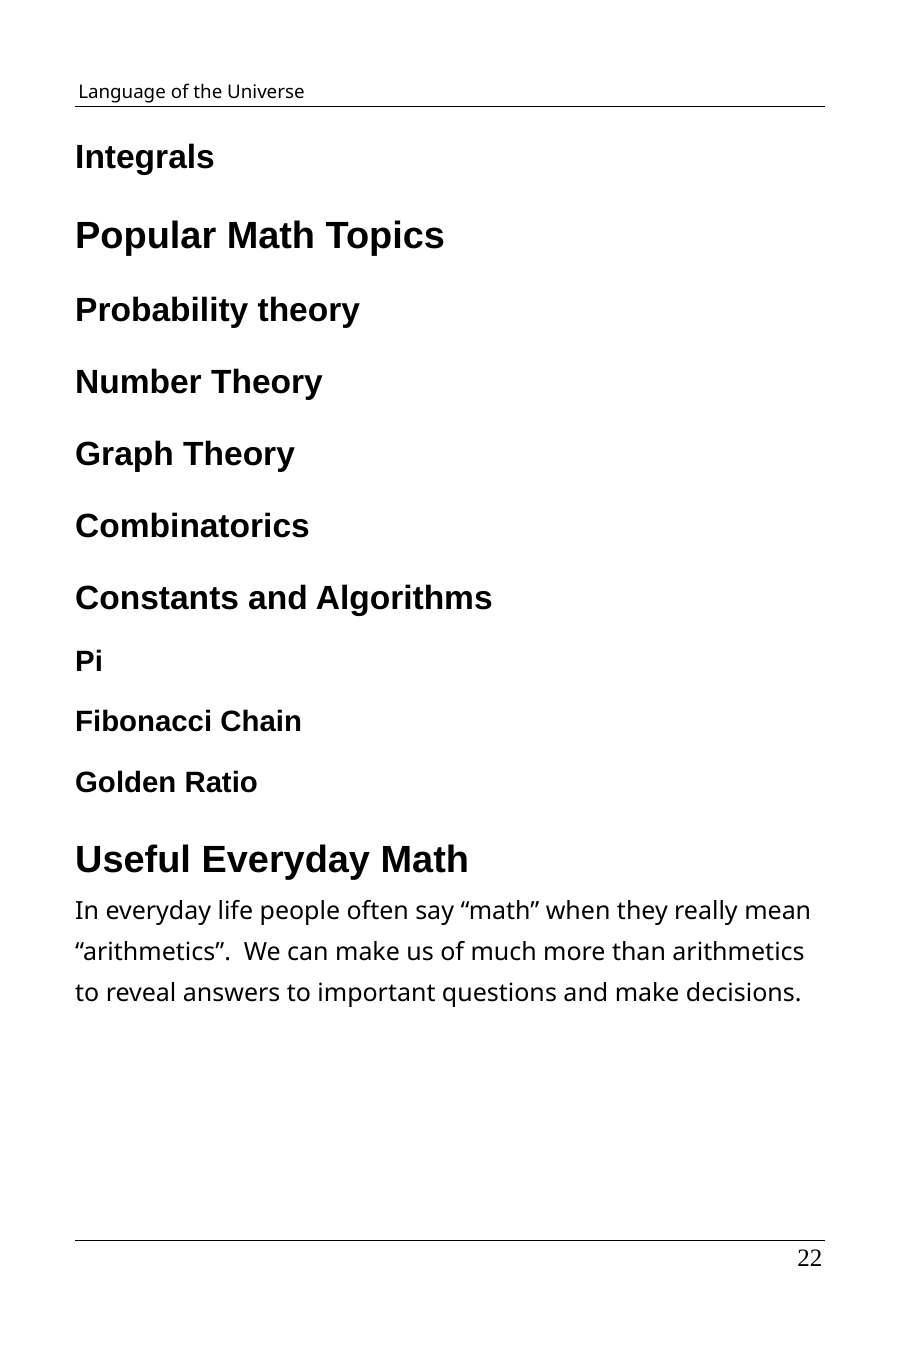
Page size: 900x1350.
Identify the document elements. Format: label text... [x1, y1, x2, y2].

subtitle Integrals [75, 137, 825, 175]
text In everyday life people often say “math” when they really mean “arithmetics”. We can make us of much more than arithmetics to reveal answers to important questions and make decisions. [75, 892, 825, 1008]
subtitle Graph Theory [75, 434, 825, 472]
subtitle Pi [75, 643, 825, 677]
subtitle Combinatorics [75, 506, 825, 544]
subtitle Number Theory [75, 362, 825, 400]
subtitle Fibonacci Chain [75, 704, 825, 738]
subtitle Probability theory [75, 290, 825, 328]
subtitle Popular Math Topics [75, 213, 825, 256]
subtitle Constants and Algorithms [75, 578, 825, 616]
subtitle Golden Ratio [75, 765, 825, 799]
subtitle Useful Everyday Math [75, 836, 825, 880]
